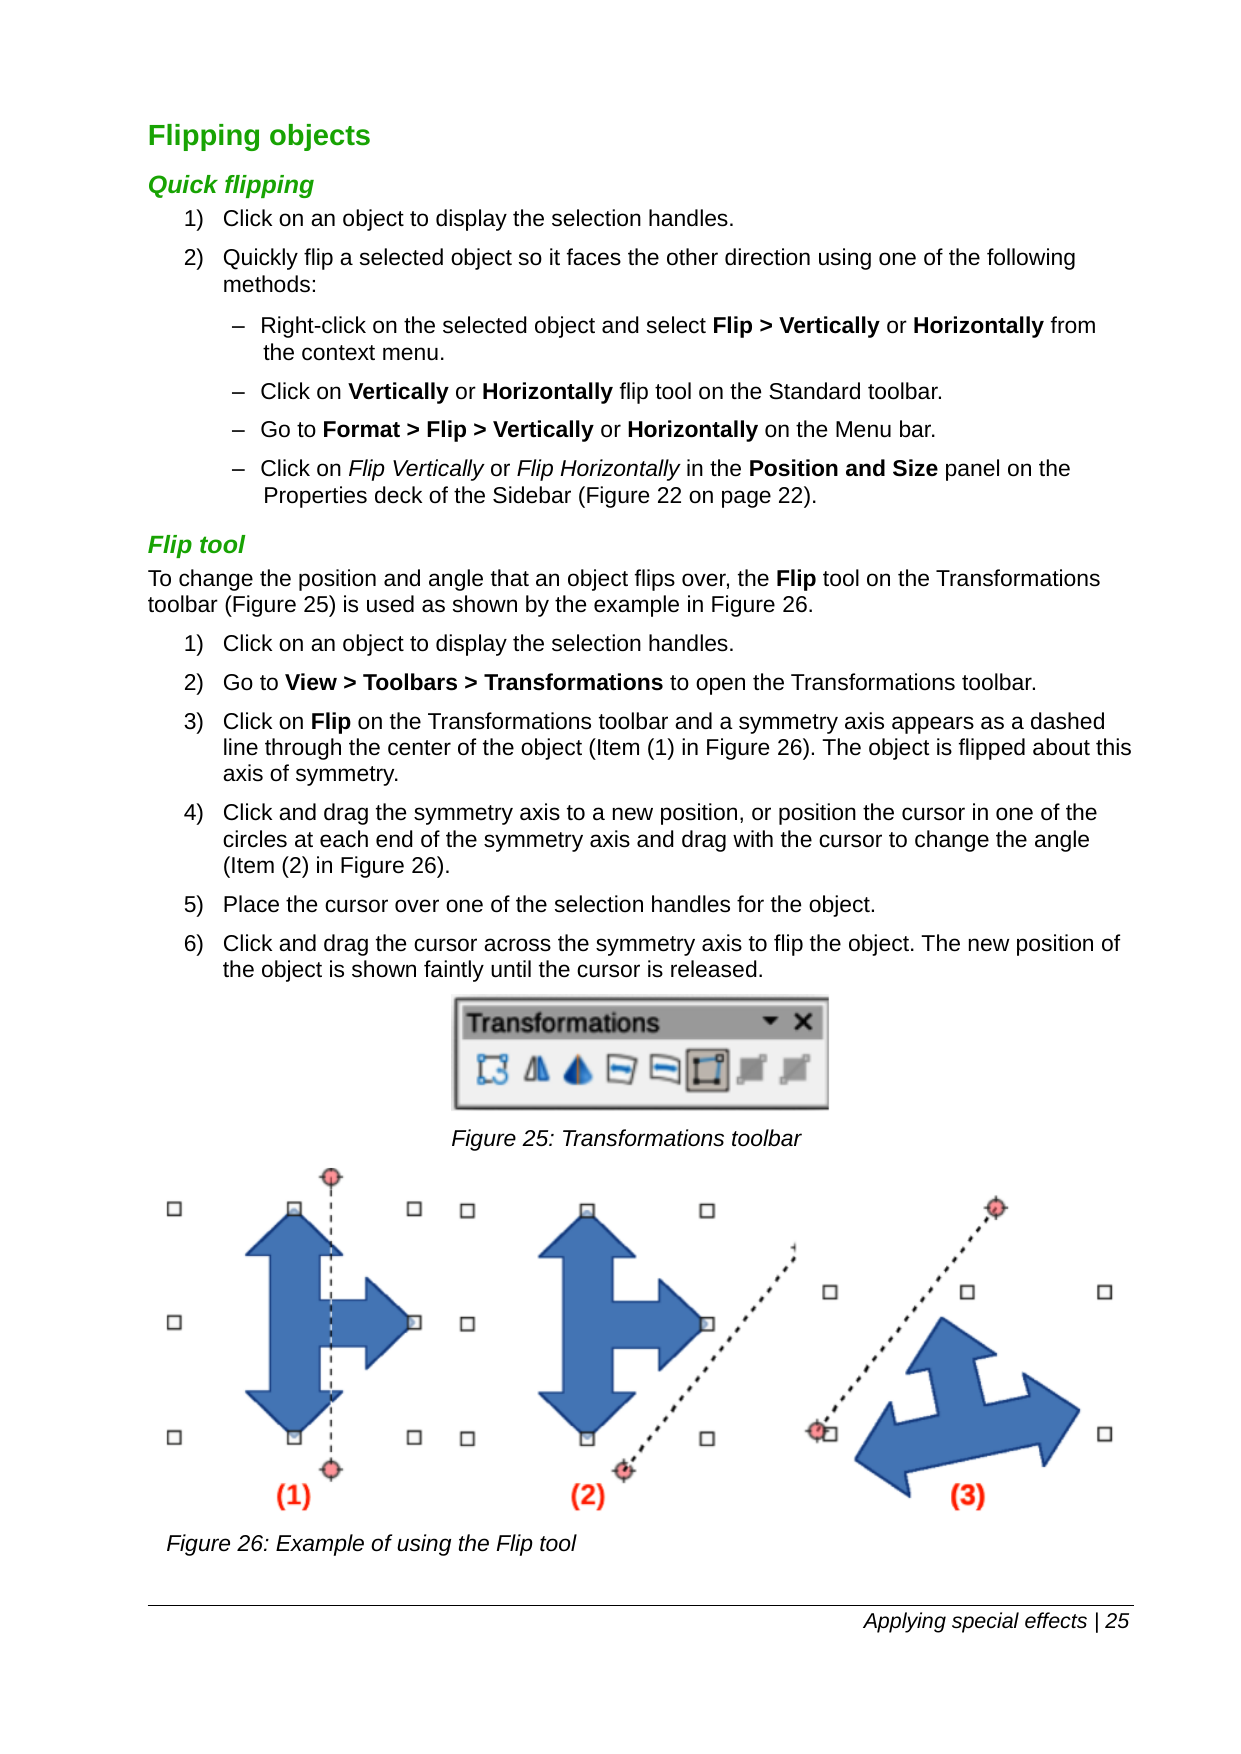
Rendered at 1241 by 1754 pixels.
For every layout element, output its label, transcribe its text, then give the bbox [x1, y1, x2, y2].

picture [166, 1163, 1116, 1518]
list Right-click on the selected object and select Flip > Vertically or Horizontally from the context menu. [229, 309, 1134, 365]
list Go to Format > Flip > Vertically or Horizontally on the Menu bar. [229, 413, 1134, 443]
list Click on Vertically or Horizontally flip tool on the Standard toolbar. [229, 375, 1134, 404]
list Click on Flip Vertically or Flip Horizontally in the Position and Size panel on the Properties deck of the Sidebar (Figure 22 on page 22). [229, 452, 1134, 511]
text Figure 26: Example of using the Flip tool [166, 1530, 1116, 1557]
list Click and drag the symmetry axis to a new position, or position the cursor in one of the circles at each end of the symmetry axis and drag with the cursor to change the angle (Item (2) in Figure 26). [204, 799, 1134, 878]
text To change the position and angle that an object flips over, the Flip tool on the Transformations toolbar (Figure 25) is used as shown by the example in Figure 26. [148, 565, 1134, 617]
list Click on an object to display the selection handles. [204, 630, 1134, 656]
list Quickly flip a selected object so it faces the other direction using one of the following methods: [204, 244, 1134, 297]
list Place the cursor over one of the selection handles for the object. [204, 891, 1134, 917]
subtitle Flipping objects [148, 118, 1134, 152]
list Click on Flip on the Transformations toolbar and a symmetry axis appears as a dashed line through the center of the object (Item (1) in Figure 26). The object is flipped about this axis of symmetry. [204, 708, 1134, 787]
picture [451, 994, 831, 1113]
list Click and drag the cursor across the symmetry axis to flip the object. The new position of the object is shown faintly until the cursor is released. [204, 929, 1134, 982]
text Figure 25: Transformations toolbar [451, 1125, 830, 1151]
list Go to View > Toolbars > Transformations to open the Transformations toolbar. [204, 669, 1134, 695]
subtitle Flip tool [148, 530, 1134, 558]
subtitle Quick flipping [148, 170, 1134, 199]
list Click on an object to display the selection handles. [204, 205, 1134, 232]
